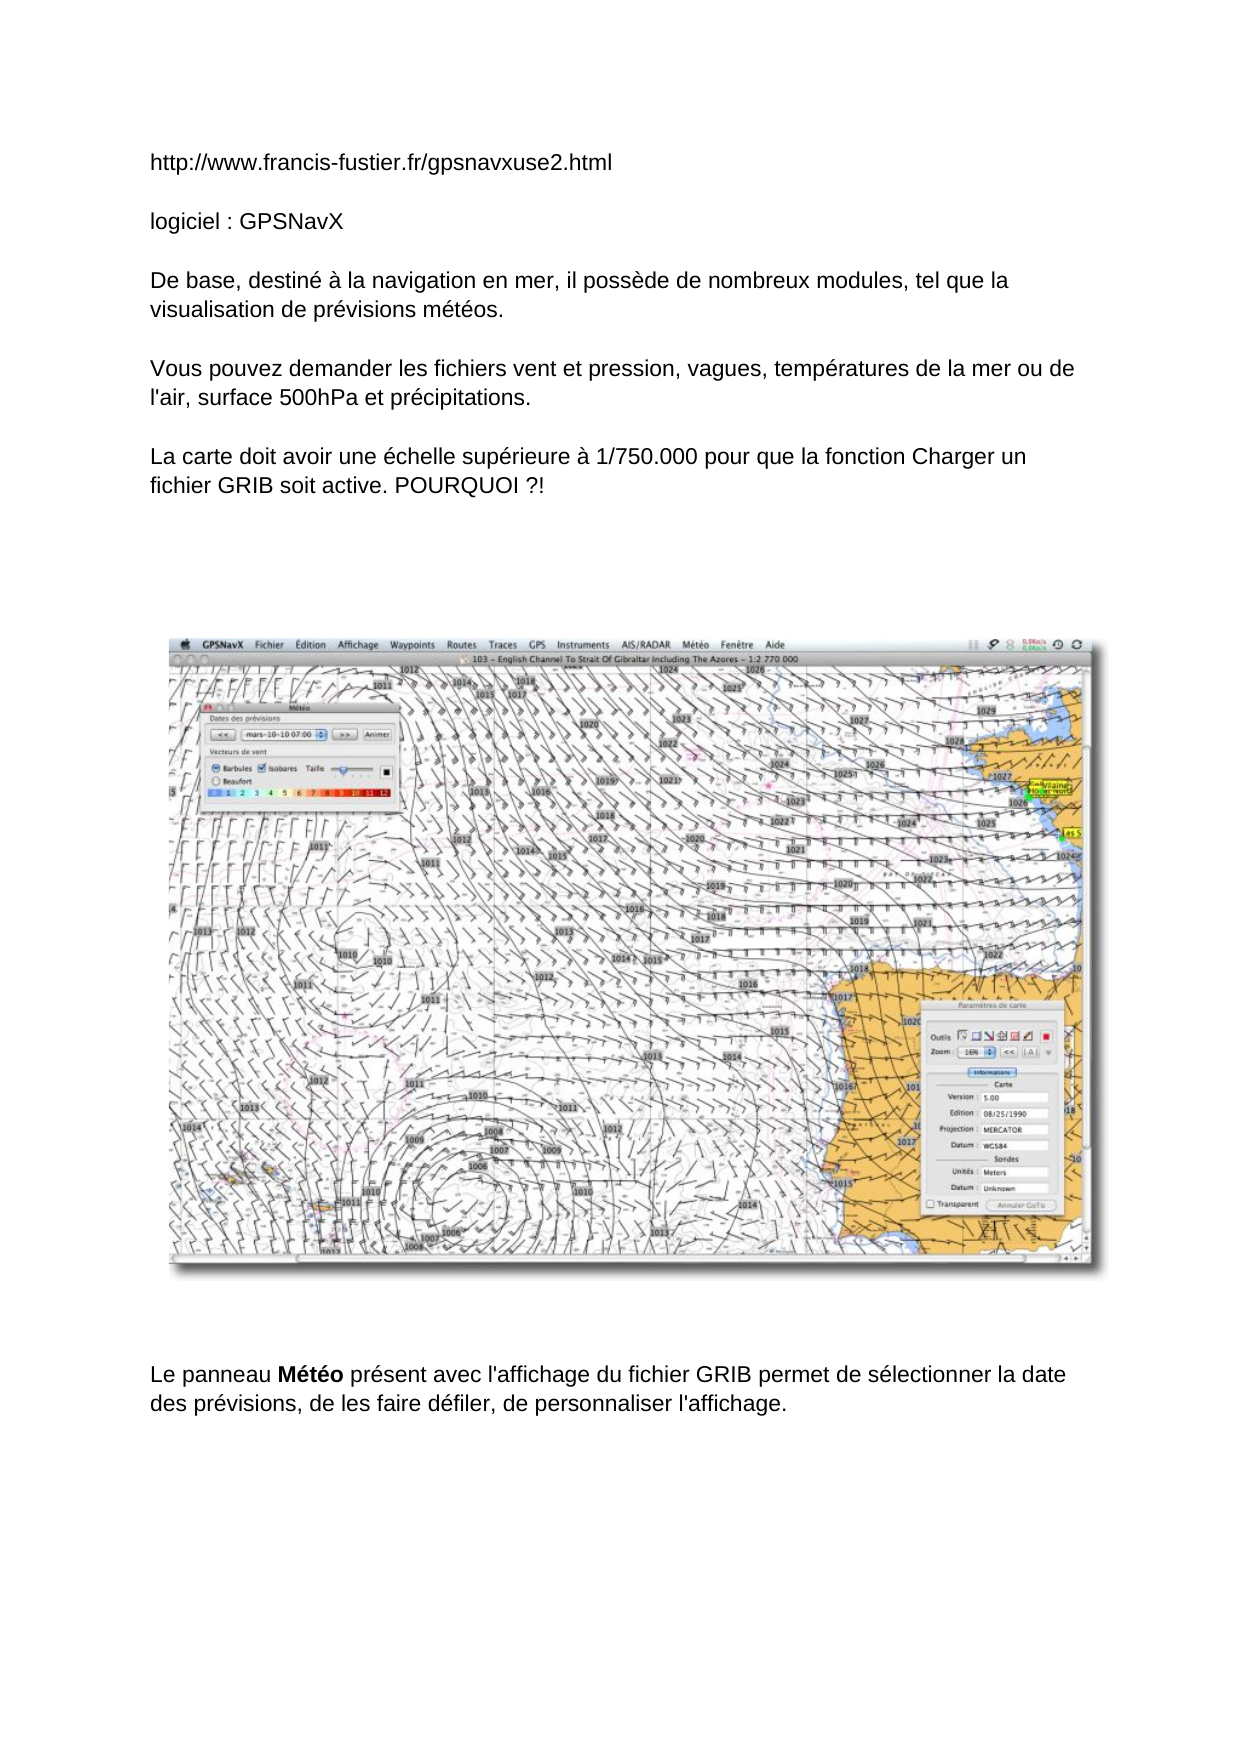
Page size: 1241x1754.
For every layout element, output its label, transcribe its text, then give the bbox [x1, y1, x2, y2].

text Vous pouvez demander les fichiers vent et pression, vagues, températures de la mer ou de l'air, surface 500hPa et précipitations. [150, 356, 1091, 411]
picture [168, 638, 1109, 1281]
text Le panneau Météo présent avec l'affichage du fichier GRIB permet de sélectionner la date des prévisions, de les faire défiler, de personnaliser l'affichage. [150, 1362, 1091, 1417]
text La carte doit avoir une échelle supérieure à 1/750.000 pour que la fonction Charger un fichier GRIB soit active. POURQUOI ?! [150, 444, 1091, 499]
text De base, destiné à la navigation en mer, il possède de nombreux modules, tel que la visualisation de prévisions météos. [150, 267, 1091, 322]
text logiciel : GPSNavX [150, 209, 1091, 234]
text http://www.francis-fustier.fr/gpsnavxuse2.html [150, 150, 1091, 176]
